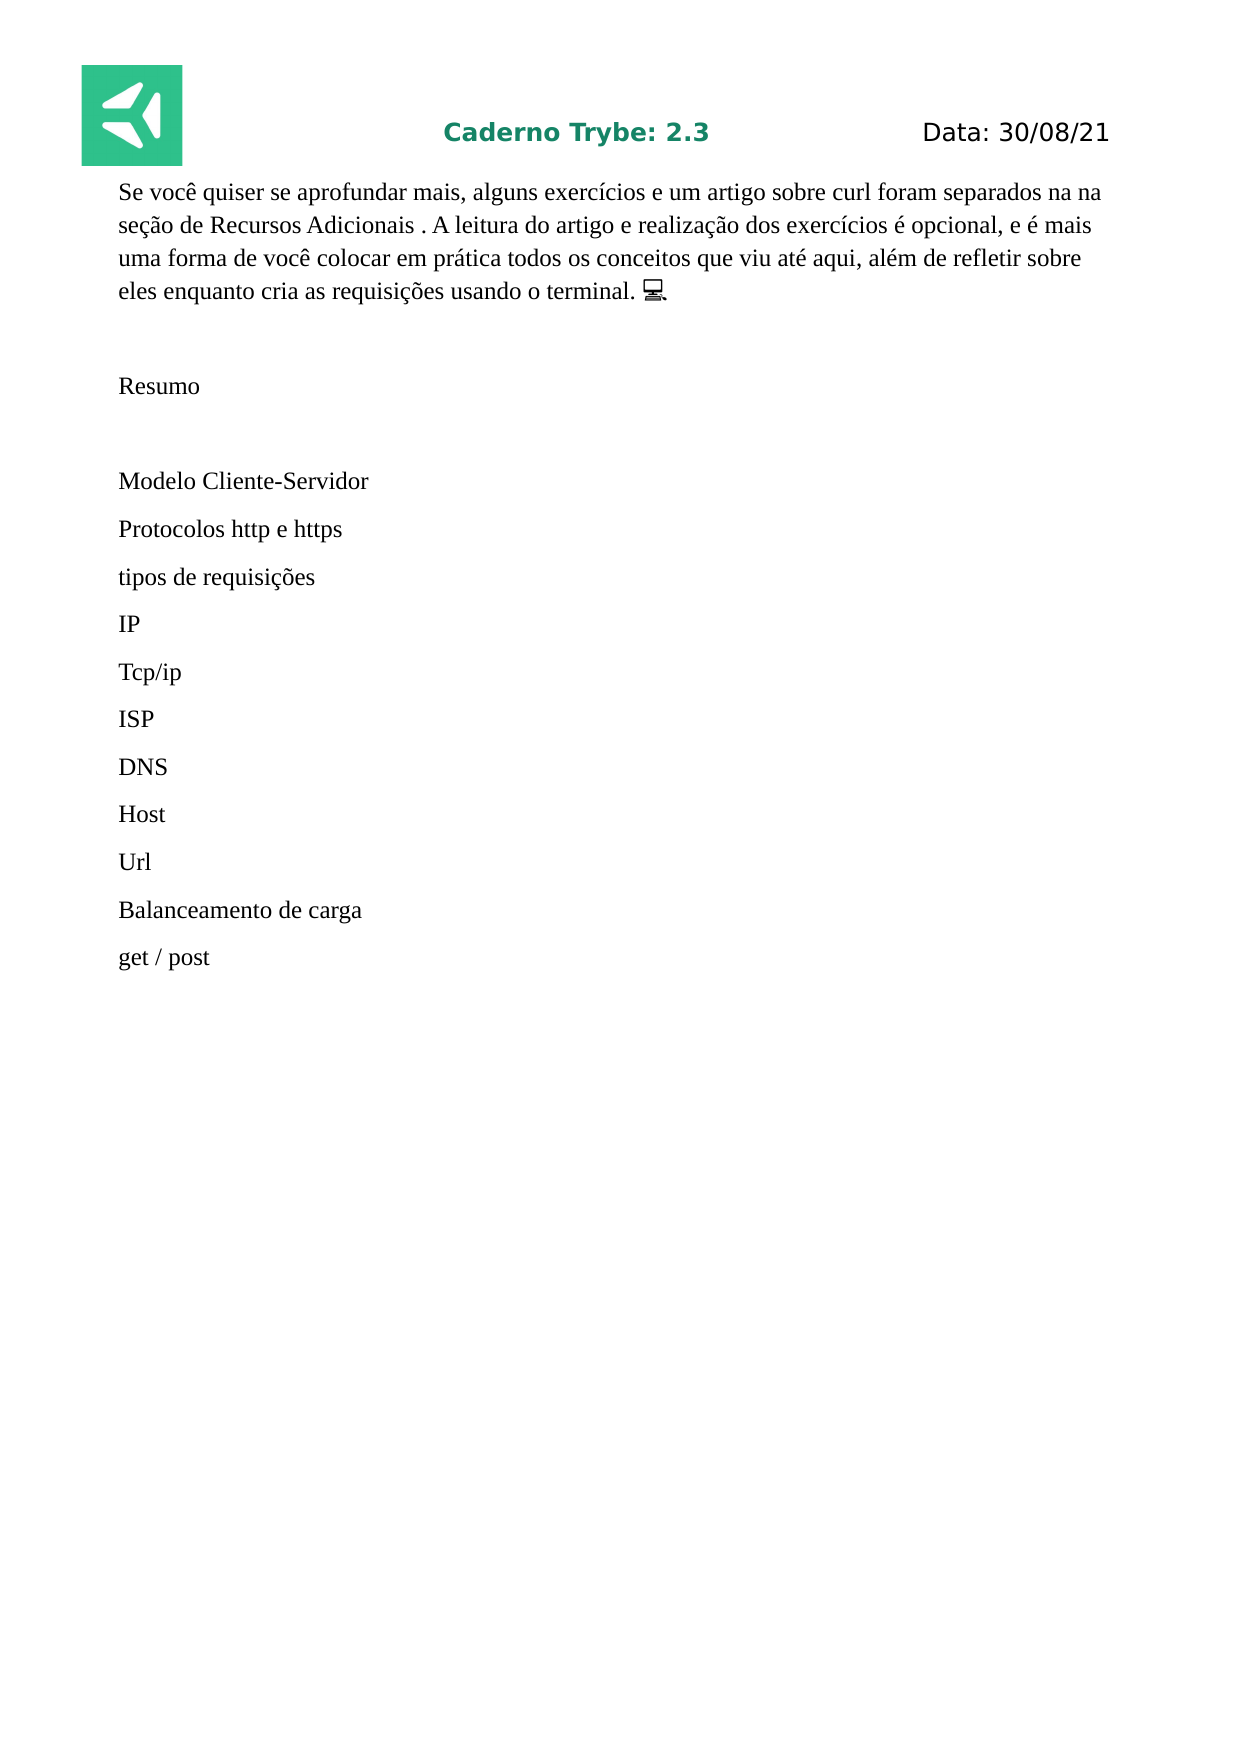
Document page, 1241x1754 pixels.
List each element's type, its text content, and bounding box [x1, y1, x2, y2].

text DNS [118, 752, 1122, 781]
text Resumo [118, 371, 1122, 400]
text Tcp/ip [118, 657, 1122, 686]
text ISP [118, 704, 1122, 733]
text Balanceamento de carga [118, 895, 1122, 923]
text Modelo Cliente-Servidor [118, 466, 1122, 495]
text Protocolos http e https [118, 514, 1122, 543]
text get / post [118, 942, 1122, 971]
text Se você quiser se aprofundar mais, alguns exercícios e um artigo sobre curl foram separados na na seção de Recursos Adicionais . A leitura do artigo e realização dos exercícios é opcional, e é mais uma forma de você colocar em prática todos os conceitos que viu até aqui, além de refletir sobre eles enquanto cria as requisições usando o terminal. 💻🐁 [118, 177, 1122, 305]
text tipos de requisições [118, 562, 1122, 590]
text Url [118, 847, 1122, 876]
picture [81, 65, 183, 166]
text Host [118, 799, 1122, 828]
text IP [118, 609, 1122, 638]
